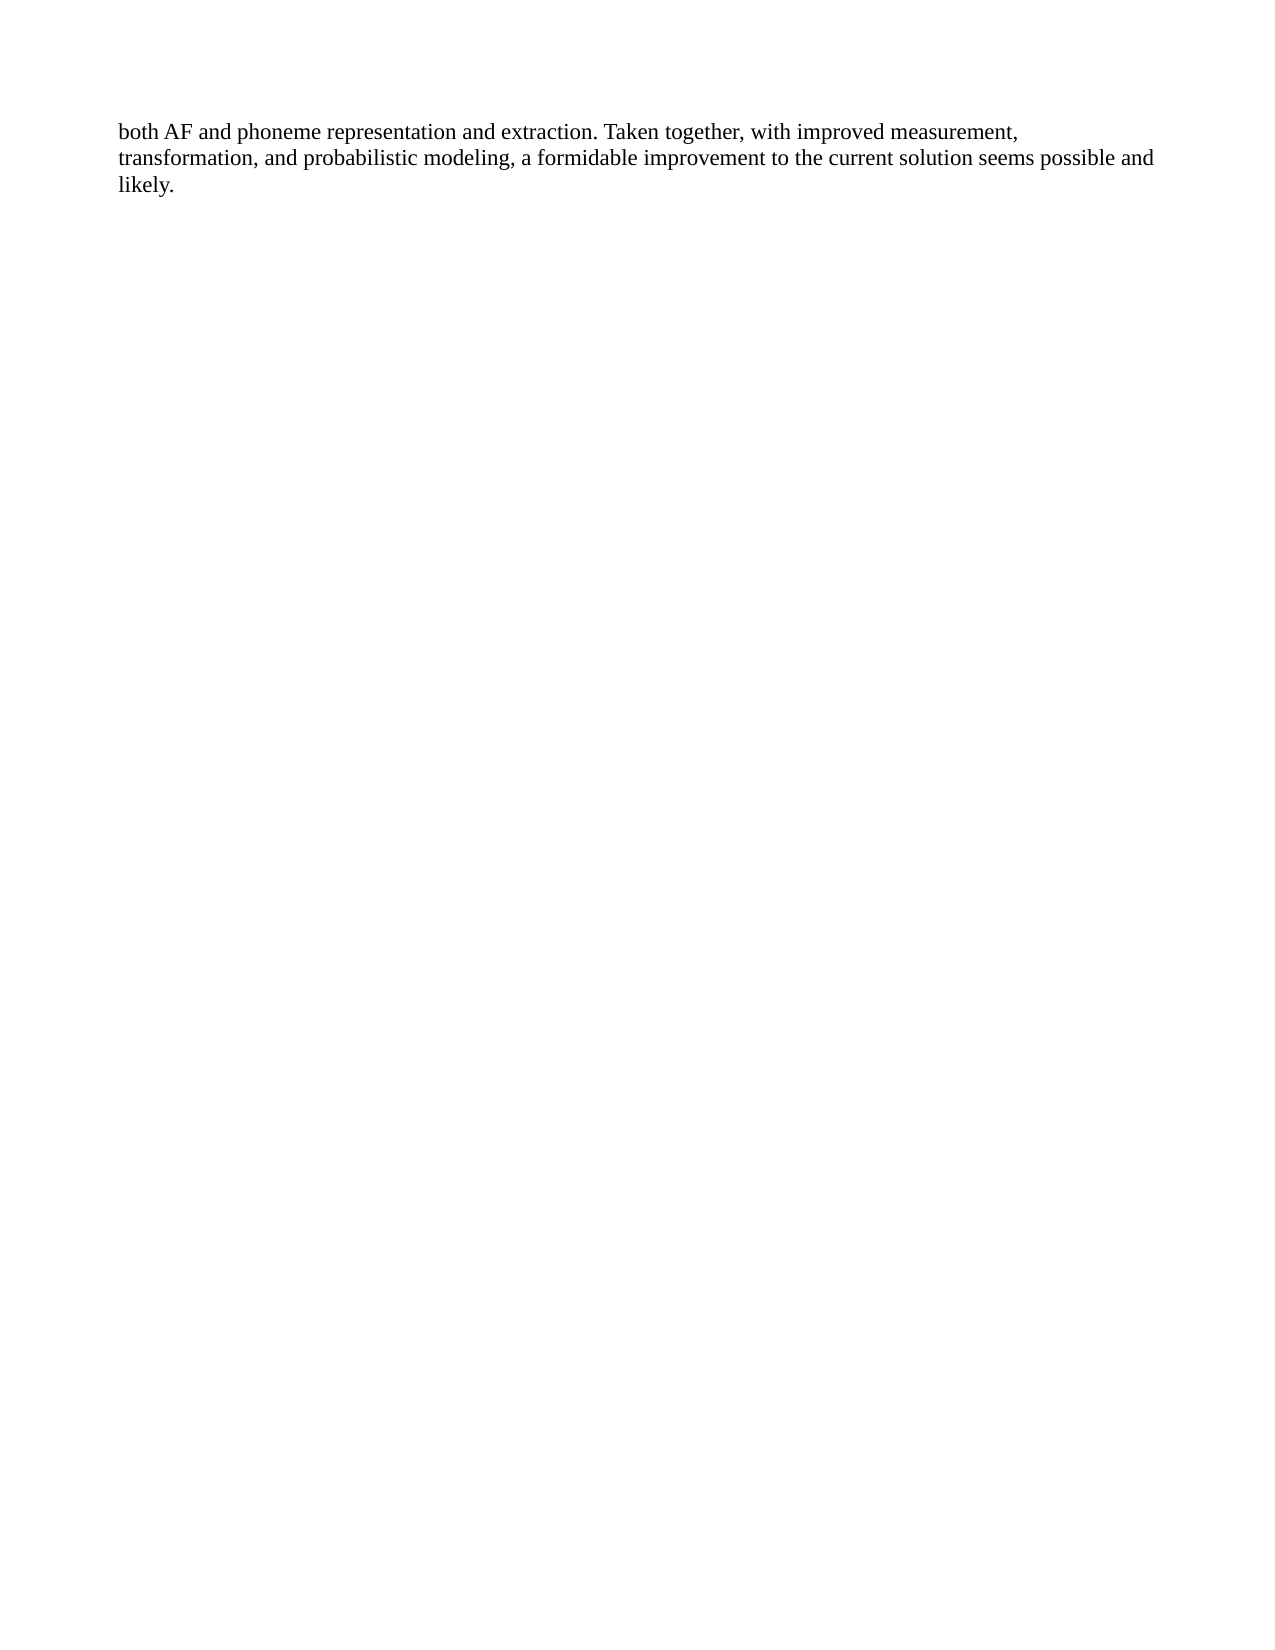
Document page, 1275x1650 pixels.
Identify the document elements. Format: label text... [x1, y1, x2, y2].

text both AF and phoneme representation and extraction. Taken together, with improved measurement, transformation, and probabilistic modeling, a formidable improvement to the current solution seems possible and likely. [118, 118, 1157, 197]
